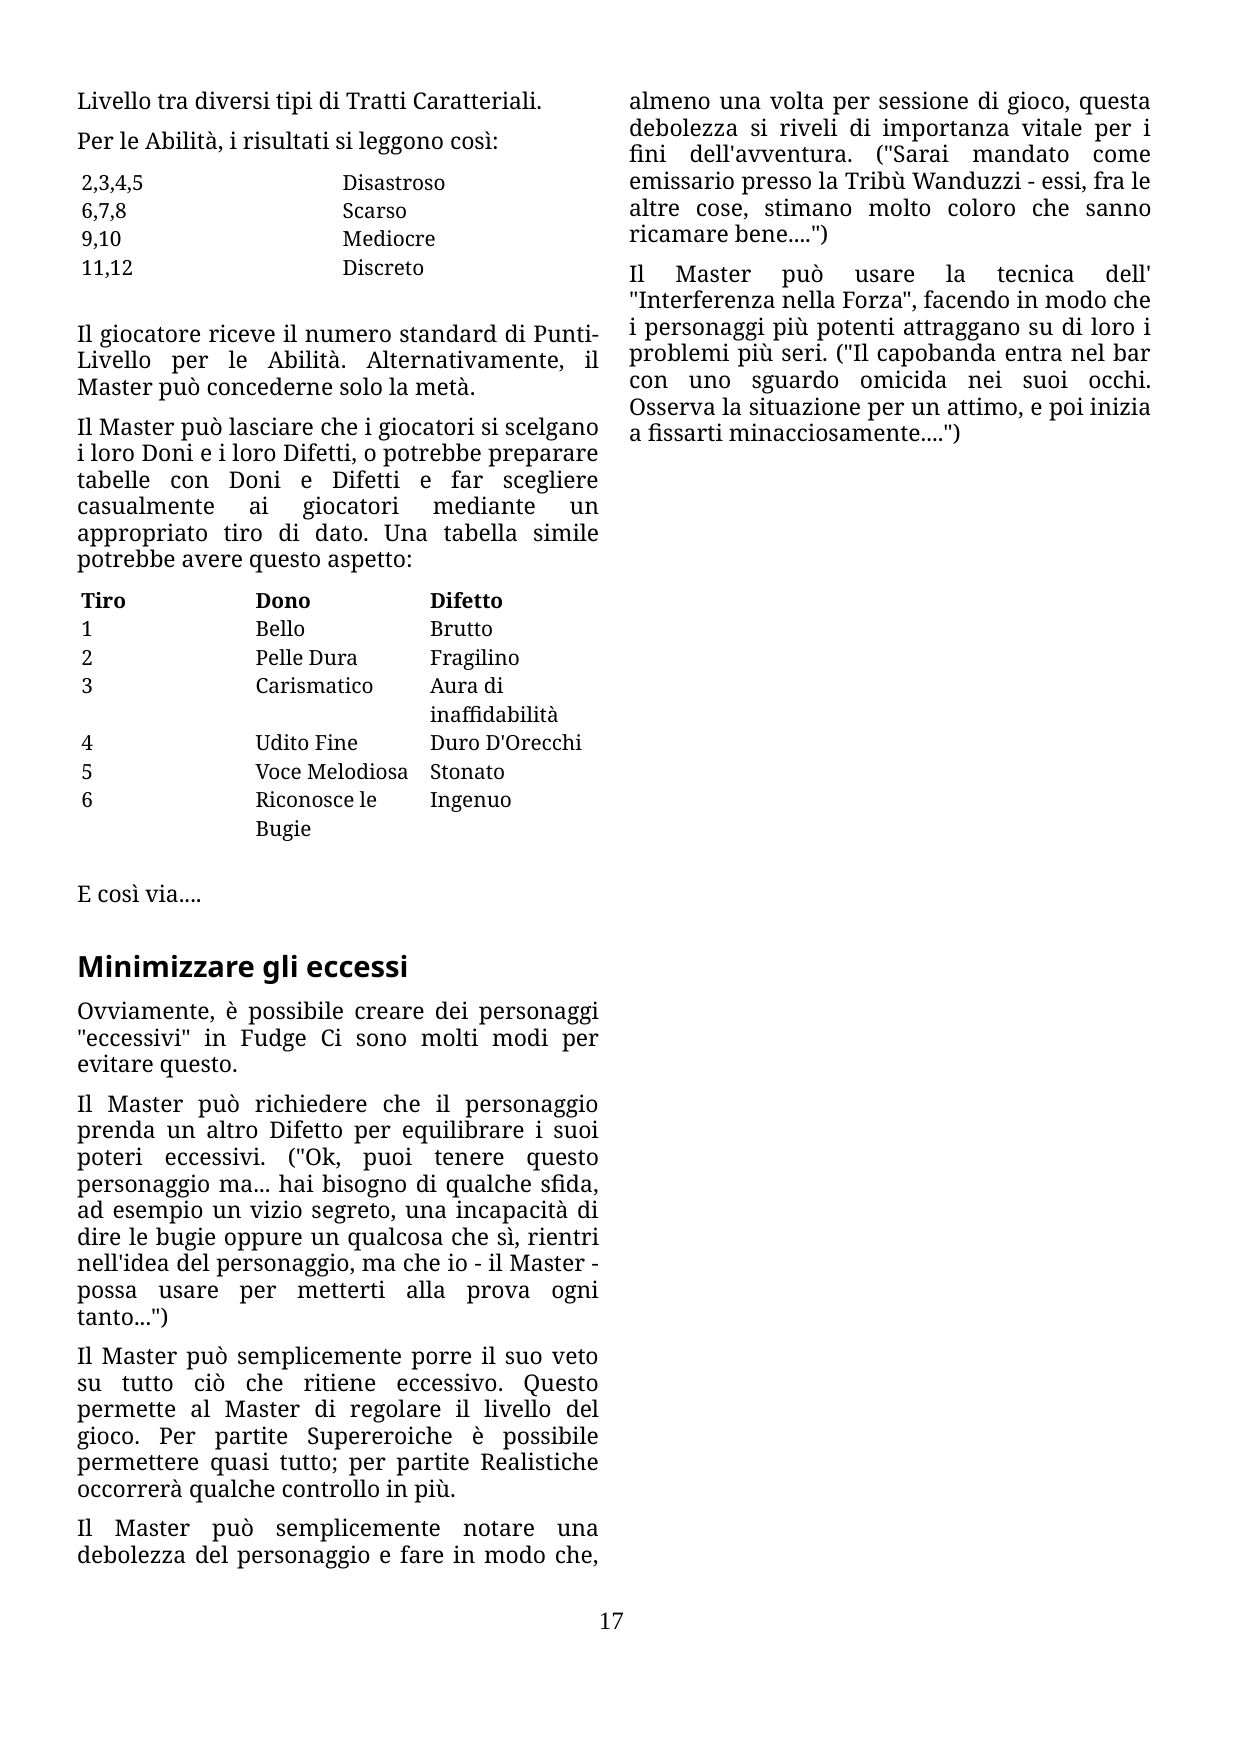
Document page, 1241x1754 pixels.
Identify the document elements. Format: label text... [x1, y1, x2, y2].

table_header Tiro [77, 586, 251, 614]
table_cell Stonato [425, 757, 599, 785]
text Ovviamente, è possibile creare dei personaggi "eccessivi" in Fudge Ci sono molti modi per evitare questo. [77, 998, 599, 1078]
table_cell Brutto [425, 615, 599, 643]
table_cell Voce Melodiosa [251, 757, 425, 785]
table_cell 5 [77, 757, 251, 785]
table_header 2,3,4,5 [77, 168, 338, 196]
text almeno una volta per sessione di gioco, questa debolezza si riveli di importanza vitale per i fini dell'avventura. ("Sarai mandato come emissario presso la Tribù Wanduzzi - essi, fra le altre cose, stimano molto coloro che sanno ricamare bene....") [629, 88, 1152, 248]
table_cell Pelle Dura [251, 643, 425, 671]
text Il Master può richiedere che il personaggio prenda un altro Difetto per equilibrare i suoi poteri eccessivi. ("Ok, puoi tenere questo personaggio ma... hai bisogno di qualche sfida, ad esempio un vizio segreto, una incapacità di dire le bugie oppure un qualcosa che sì, rientri nell'idea del personaggio, ma che io - il Master - possa usare per metterti alla prova ogni tanto...") [77, 1091, 599, 1330]
text Il Master può lasciare che i giocatori si scelgano i loro Doni e i loro Difetti, o potrebbe preparare tabelle con Doni e Difetti e far scegliere casualmente ai giocatori mediante un appropriato tiro di dato. Una tabella simile potrebbe avere questo aspetto: [77, 414, 599, 573]
table_cell Bello [251, 615, 425, 643]
table_cell 2 [77, 643, 251, 671]
table_cell 6,7,8 [77, 196, 338, 224]
table_cell Ingenuo [425, 785, 599, 842]
table_cell 1 [77, 615, 251, 643]
table_cell Fragilino [425, 643, 599, 671]
text Per le Abilità, i risultati si leggono così: [77, 128, 599, 155]
table_cell Carismatico [251, 671, 425, 728]
table_cell 9,10 [77, 225, 338, 253]
text E così via.... [77, 882, 599, 908]
text Il Master può semplicemente porre il suo veto su tutto ciò che ritiene eccessivo. Questo permette al Master di regolare il livello del gioco. Per partite Supereroiche è possibile permettere quasi tutto; per partite Realistiche occorrerà qualche controllo in più. [77, 1343, 599, 1503]
table_header Dono [251, 586, 425, 614]
table_header Disastroso [338, 168, 599, 196]
table_cell Udito Fine [251, 728, 425, 757]
table_cell Scarso [338, 196, 599, 224]
table_cell Aura di inaffidabilità [425, 671, 599, 728]
table_cell Discreto [338, 253, 599, 281]
table_cell Riconosce le Bugie [251, 785, 425, 842]
text Livello tra diversi tipi di Tratti Caratteriali. [77, 88, 599, 115]
table_cell Mediocre [338, 225, 599, 253]
table_header Difetto [425, 586, 599, 614]
text Il giocatore riceve il numero standard di Punti-Livello per le Abilità. Alternativamente, il Master può concederne solo la metà. [77, 321, 599, 401]
table_cell 6 [77, 785, 251, 842]
text Il Master può usare la tecnica dell' "Interferenza nella Forza", facendo in modo che i personaggi più potenti attraggano su di loro i problemi più seri. ("Il capobanda entra nel bar con uno sguardo omicida nei suoi occhi. Osserva la situazione per un attimo, e poi inizia a fissarti minacciosamente....") [629, 261, 1152, 447]
table_cell 11,12 [77, 253, 338, 281]
subtitle Minimizzare gli eccessi [77, 946, 599, 986]
table_cell Duro D'Orecchi [425, 728, 599, 757]
table_cell 3 [77, 671, 251, 728]
table_cell 4 [77, 728, 251, 757]
text Il Master può semplicemente notare una debolezza del personaggio e fare in modo che, [77, 1516, 599, 1569]
